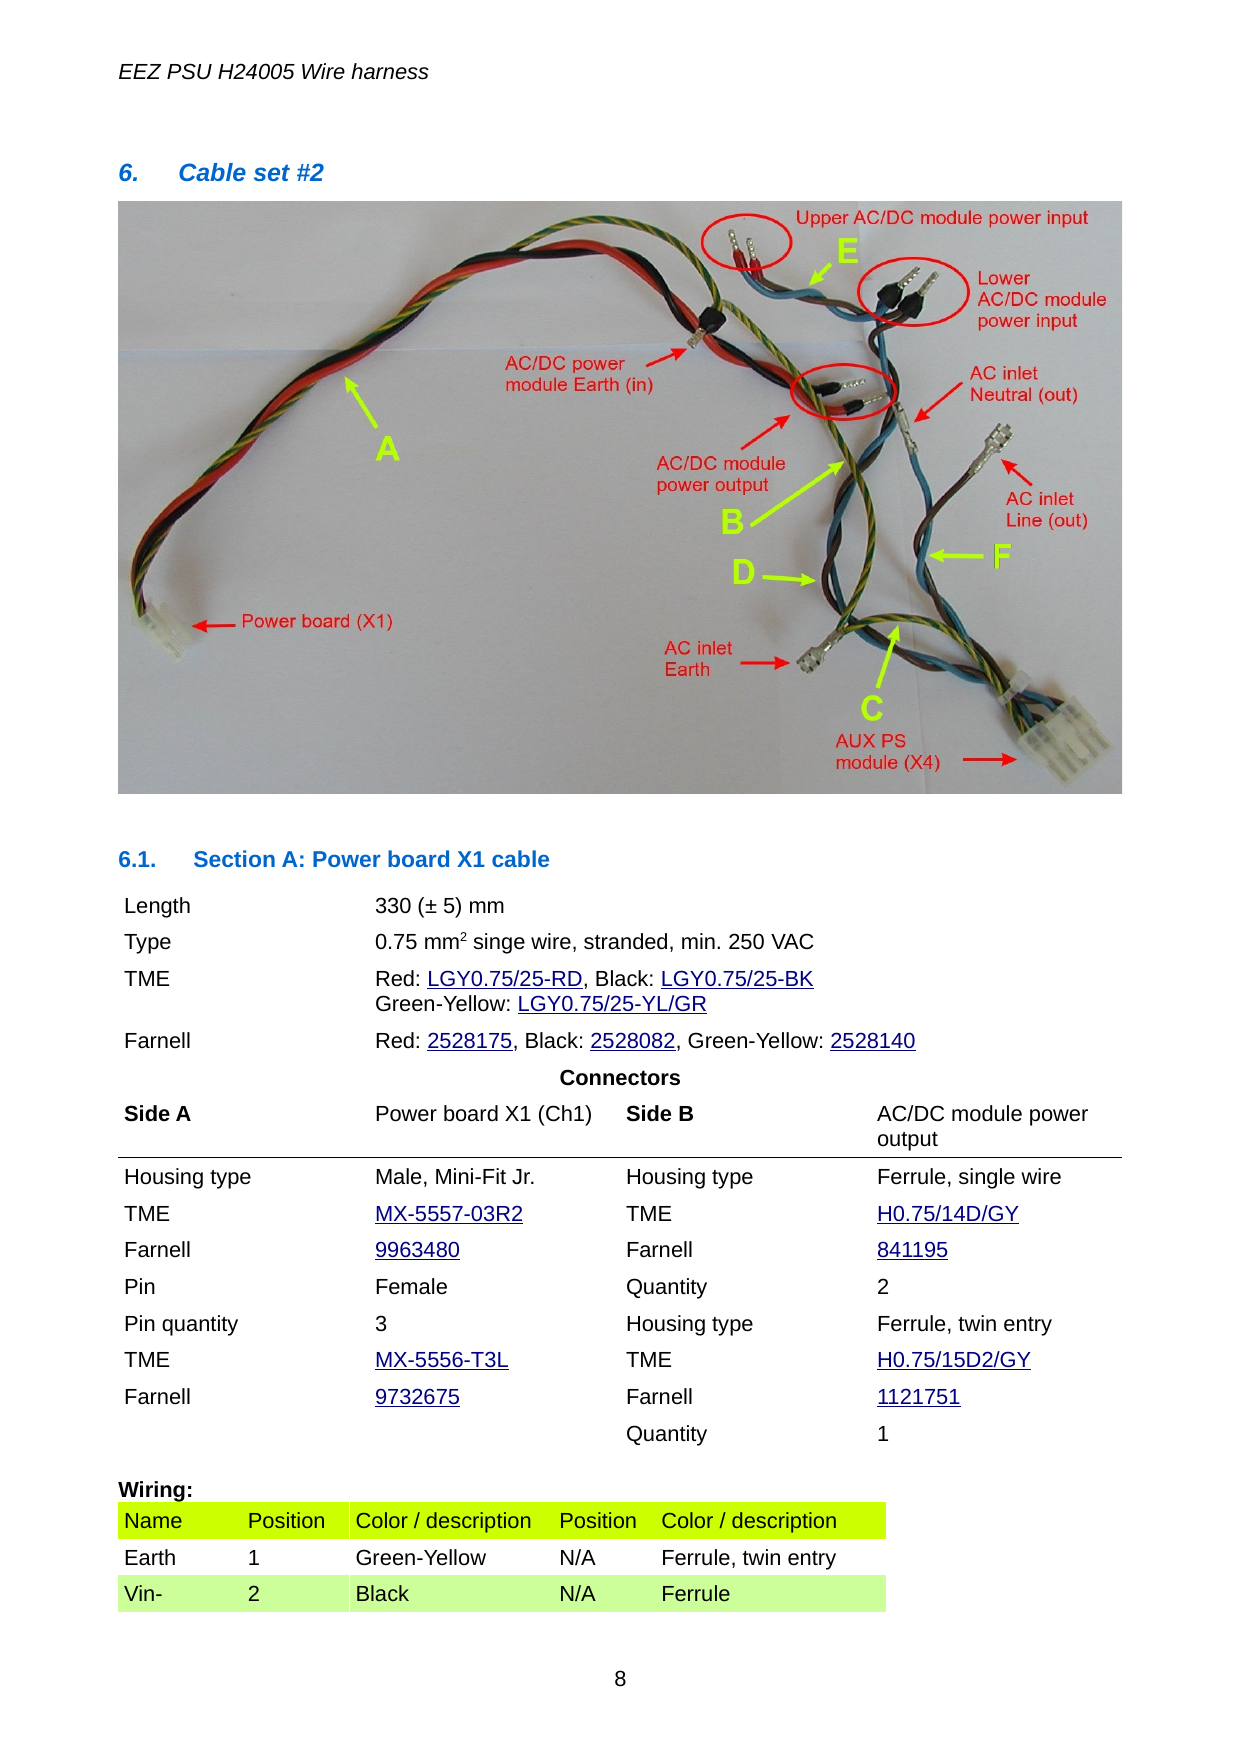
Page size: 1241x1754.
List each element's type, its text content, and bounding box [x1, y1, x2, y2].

table_cell Type [118, 924, 369, 960]
table_cell Farnell [118, 1378, 369, 1415]
table_cell Side B [620, 1095, 871, 1157]
table_cell Vin- [118, 1575, 242, 1612]
subtitle Cable set #2 [118, 158, 1122, 187]
table_cell Ferrule, twin entry [655, 1539, 886, 1575]
table_cell Power board X1 (Ch1) [369, 1095, 620, 1157]
table_cell Ferrule [655, 1575, 886, 1612]
table_header Position [242, 1502, 349, 1539]
table_cell 0.75 mm2 singe wire, stranded, min. 250 VAC [369, 924, 1122, 960]
table_cell H0.75/15D2/GY [871, 1342, 1122, 1378]
table_cell Farnell [620, 1232, 871, 1268]
table_cell 1121751 [871, 1378, 1122, 1415]
table_cell Black [350, 1575, 553, 1612]
table_cell Ferrule, single wire [871, 1158, 1122, 1195]
table_header 330 (± 5) mm [369, 887, 620, 923]
table_cell Connectors [118, 1059, 1122, 1095]
table_cell Earth [118, 1539, 242, 1575]
table_cell 841195 [871, 1232, 1122, 1268]
table_cell TME [118, 1195, 369, 1232]
table_cell H0.75/14D/GY [871, 1195, 1122, 1232]
picture [118, 201, 1123, 794]
table_cell TME [118, 1342, 369, 1378]
table_header Color / description [350, 1502, 553, 1539]
subtitle Section A: Power board X1 cable [118, 846, 1122, 872]
table_cell Female [369, 1268, 620, 1305]
table_cell 2 [242, 1575, 349, 1612]
table_cell 9963480 [369, 1232, 620, 1268]
table_cell Red: 2528175, Black: 2528082, Green-Yellow: 2528140 [369, 1022, 1122, 1059]
table_cell Green-Yellow [350, 1539, 553, 1575]
table_cell 1 [242, 1539, 349, 1575]
table_cell AC/DC module power output [871, 1095, 1122, 1157]
table_header Position [553, 1502, 655, 1539]
table_cell [118, 1415, 369, 1452]
table_header Length [118, 887, 369, 923]
table_header [871, 887, 1122, 923]
table_cell Housing type [620, 1158, 871, 1195]
table_cell Quantity [620, 1268, 871, 1305]
table_cell Side A [118, 1095, 369, 1157]
table_cell N/A [553, 1575, 655, 1612]
table_cell [369, 1415, 620, 1452]
table_cell Farnell [620, 1378, 871, 1415]
table_cell Quantity [620, 1415, 871, 1452]
table_header Name [118, 1502, 242, 1539]
table_cell TME [118, 960, 369, 1022]
table_cell MX-5557-03R2 [369, 1195, 620, 1232]
table_cell 9732675 [369, 1378, 620, 1415]
table_cell Male, Mini-Fit Jr. [369, 1158, 620, 1195]
table_cell MX-5556-T3L [369, 1342, 620, 1378]
table_cell Red: LGY0.75/25-RD, Black: LGY0.75/25-BK Green-Yellow: LGY0.75/25-YL/GR [369, 960, 1122, 1022]
table_cell Housing type [118, 1158, 369, 1195]
table_header [620, 887, 871, 923]
table_cell 3 [369, 1305, 620, 1342]
table_cell Farnell [118, 1232, 369, 1268]
table_cell 2 [871, 1268, 1122, 1305]
table_cell N/A [553, 1539, 655, 1575]
text Wiring: [118, 1477, 1122, 1502]
table_cell Housing type [620, 1305, 871, 1342]
table_cell TME [620, 1342, 871, 1378]
table_cell Pin [118, 1268, 369, 1305]
table_cell TME [620, 1195, 871, 1232]
table_cell 1 [871, 1415, 1122, 1452]
table_cell Farnell [118, 1022, 369, 1059]
table_cell Pin quantity [118, 1305, 369, 1342]
table_cell Ferrule, twin entry [871, 1305, 1122, 1342]
table_header Color / description [655, 1502, 886, 1539]
